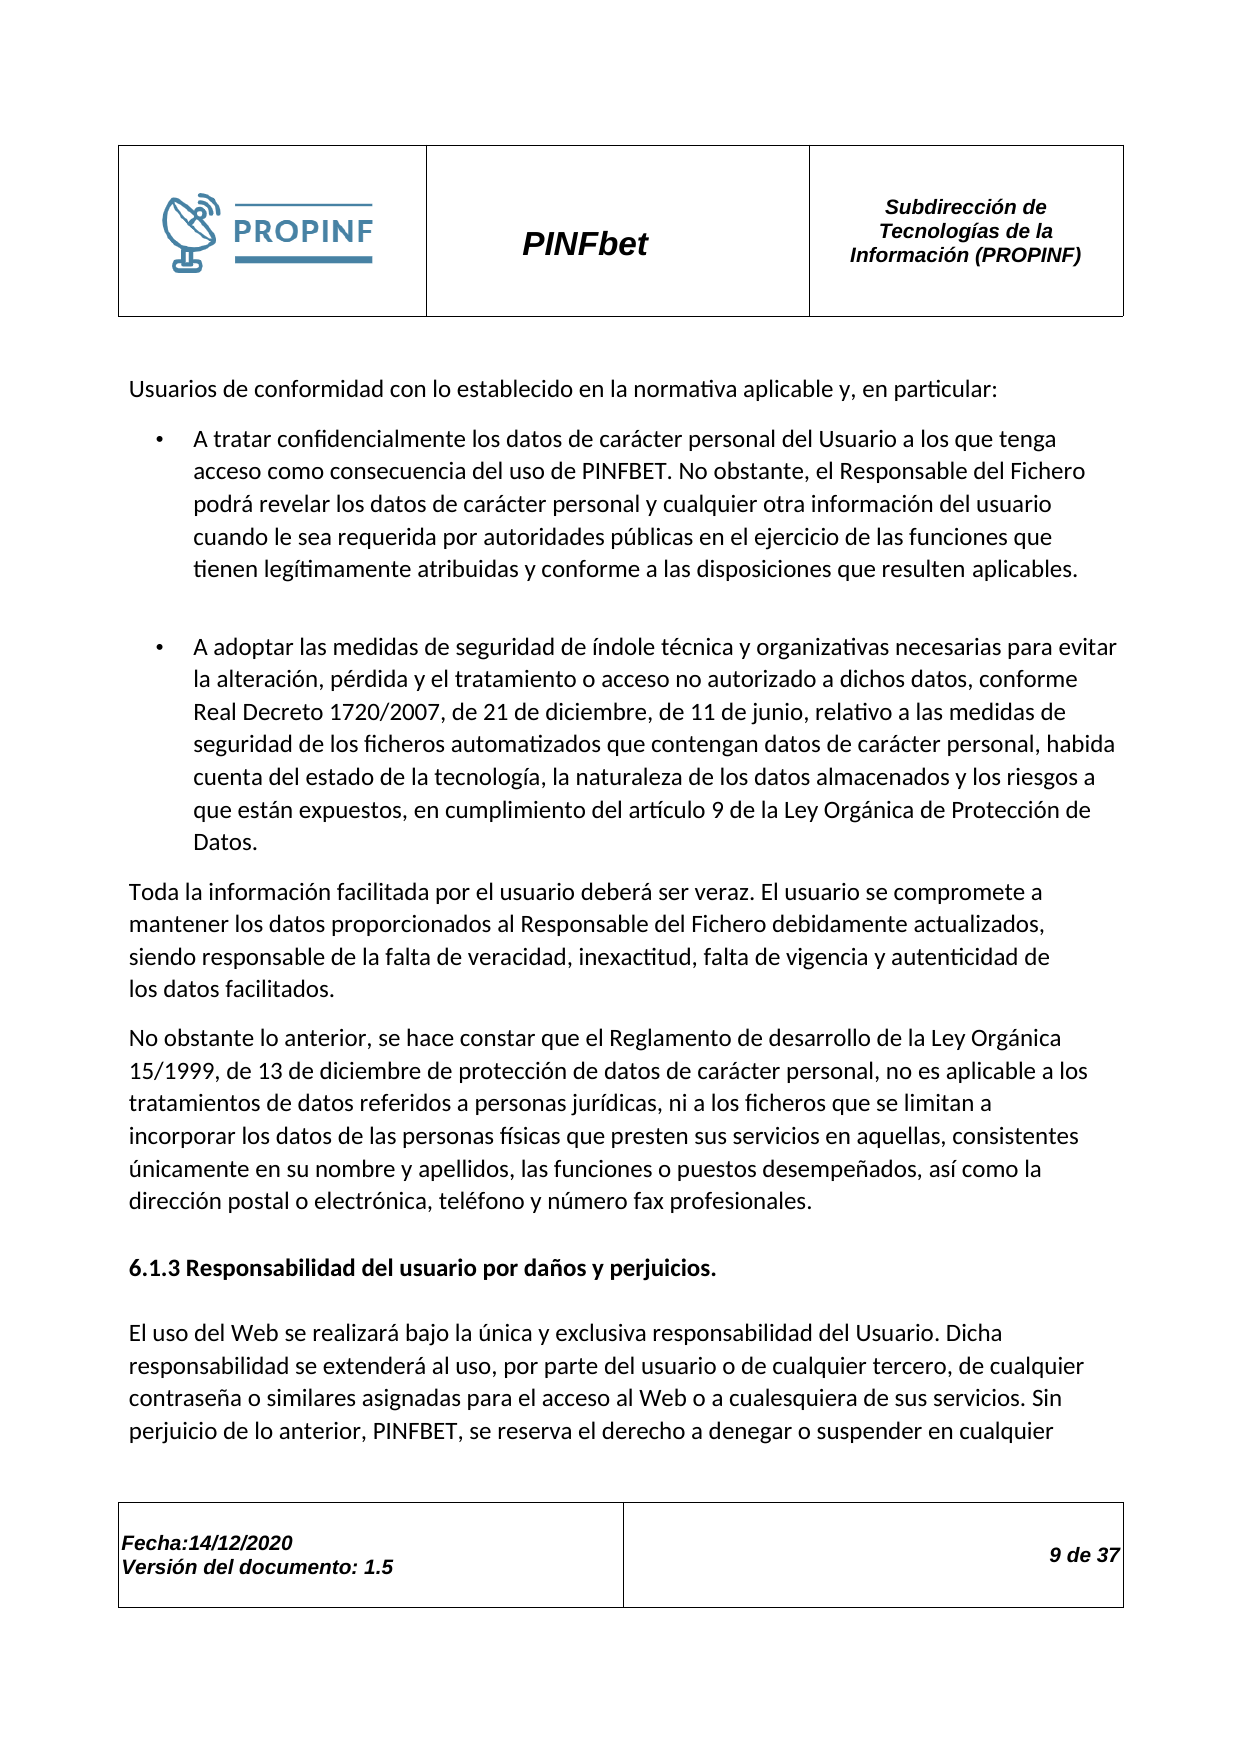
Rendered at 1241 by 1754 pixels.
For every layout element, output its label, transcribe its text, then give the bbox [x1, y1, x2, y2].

text Toda la información facilitada por el usuario deberá ser veraz. El usuario se compromete a mantener los datos proporcionados al Responsable del Fichero debidamente actualizados, siendo responsable de la falta de veracidad, inexactitud, falta de vigencia y autenticidad de los datos facilitados. [129, 876, 1074, 1004]
list A tratar confidencialmente los datos de carácter personal del Usuario a los que tenga acceso como consecuencia del uso de PINFBET. No obstante, el Responsable del Fichero podrá revelar los datos de carácter personal y cualquier otra información del usuario cuando le sea requerida por autoridades públicas en el ejercicio de las funciones que tienen legítimamente atribuidas y conforme a las disposiciones que resulten aplicables. [156, 423, 1122, 584]
text El uso del Web se realizará bajo la única y exclusiva responsabilidad del Usuario. Dicha responsabilidad se extenderá al uso, por parte del usuario o de cualquier tercero, de cualquier contraseña o similares asignadas para el acceso al Web o a cualesquiera de sus servicios. Sin perjuicio de lo anterior, PINFBET, se reserva el derecho a denegar o suspender en cualquier [129, 1317, 1110, 1446]
text Usuarios de conformidad con lo establecido en la normativa aplicable y, en particular: [129, 374, 1084, 404]
list A adoptar las medidas de seguridad de índole técnica y organizativas necesarias para evitar la alteración, pérdida y el tratamiento o acceso no autorizado a dichos datos, conforme Real Decreto 1720/2007, de 21 de diciembre, de 11 de junio, relativo a las medidas de seguridad de los ficheros automatizados que contengan datos de carácter personal, habida cuenta del estado de la tecnología, la naturaleza de los datos almacenados y los riesgos a que están expuestos, en cumplimiento del artículo 9 de la Ley Orgánica de Protección de Datos. [156, 631, 1122, 857]
subtitle 6.1.3 Responsabilidad del usuario por daños y perjuicios. [129, 1252, 1122, 1283]
picture [126, 170, 414, 301]
text No obstante lo anterior, se hace constar que el Reglamento de desarrollo de la Ley Orgánica 15/1999, de 13 de diciembre de protección de datos de carácter personal, no es aplicable a los tratamientos de datos referidos a personas jurídicas, ni a los ficheros que se limitan a incorporar los datos de las personas físicas que presten sus servicios en aquellas, consistentes únicamente en su nombre y apellidos, las funciones o puestos desempeñados, así como la dirección postal o electrónica, teléfono y número fax profesionales. [129, 1022, 1106, 1216]
